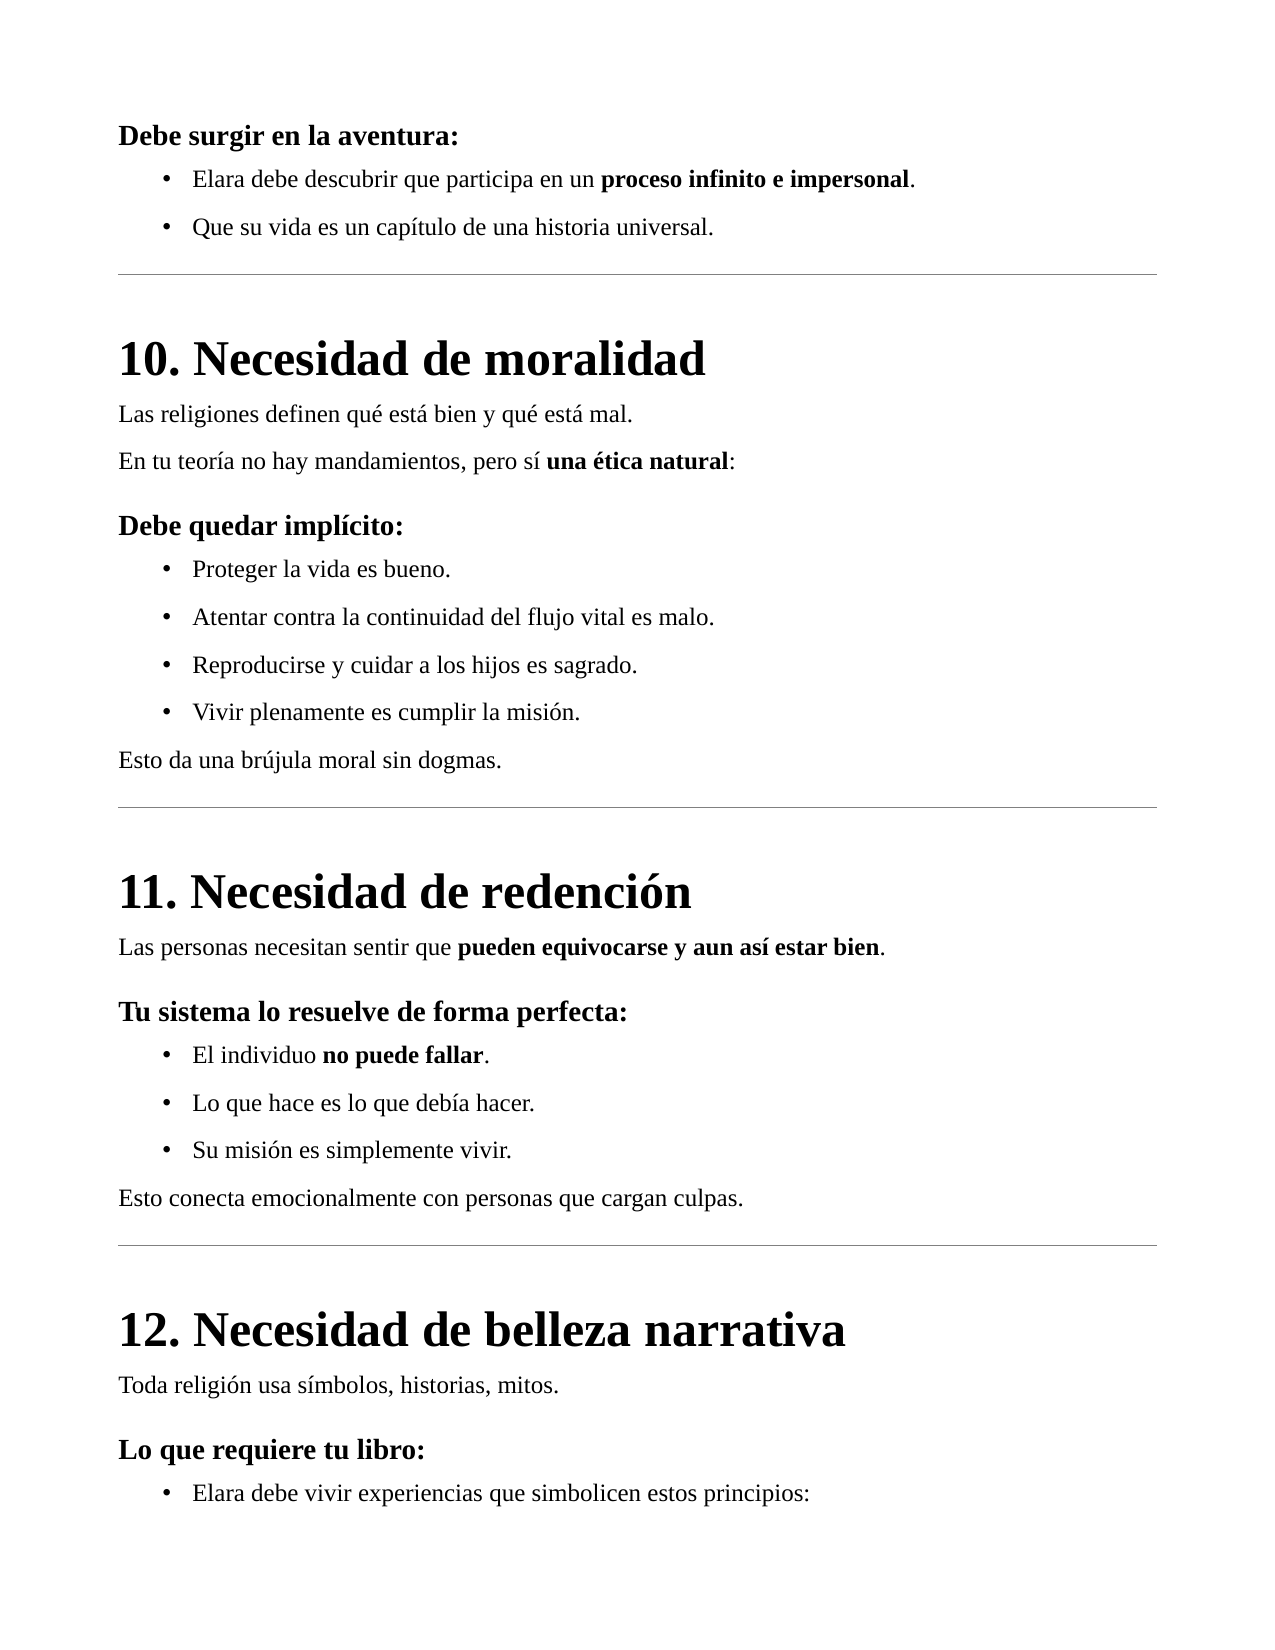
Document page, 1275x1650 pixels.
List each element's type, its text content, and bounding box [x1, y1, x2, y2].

list Que su vida es un capítulo de una historia universal. [162, 212, 1157, 241]
list Lo que hace es lo que debía hacer. [162, 1088, 1157, 1116]
subtitle Debe surgir en la aventura: [118, 118, 1157, 152]
list El individuo no puede fallar. [162, 1040, 1157, 1069]
list Elara debe vivir experiencias que simbolicen estos principios: [162, 1478, 1157, 1507]
list Su misión es simplemente vivir. [162, 1135, 1157, 1164]
list Proteger la vida es bueno. [162, 554, 1157, 583]
text Esto conecta emocionalmente con personas que cargan culpas. [118, 1183, 1157, 1212]
text Esto da una brújula moral sin dogmas. [118, 745, 1157, 774]
text En tu teoría no hay mandamientos, pero sí una ética natural: [118, 446, 1157, 475]
text Toda religión usa símbolos, historias, mitos. [118, 1370, 1157, 1398]
subtitle 11. Necesidad de redención [118, 862, 1157, 919]
subtitle 10. Necesidad de moralidad [118, 329, 1157, 386]
text Las personas necesitan sentir que pueden equivocarse y aun así estar bien. [118, 932, 1157, 961]
subtitle Lo que requiere tu libro: [118, 1432, 1157, 1465]
subtitle Tu sistema lo resuelve de forma perfecta: [118, 994, 1157, 1027]
list Reproducirse y cuidar a los hijos es sagrado. [162, 650, 1157, 678]
list Vivir plenamente es cumplir la misión. [162, 697, 1157, 726]
subtitle Debe quedar implícito: [118, 508, 1157, 542]
subtitle 12. Necesidad de belleza narrativa [118, 1300, 1157, 1357]
list Elara debe descubrir que participa en un proceso infinito e impersonal. [162, 164, 1157, 193]
text Las religiones definen qué está bien y qué está mal. [118, 399, 1157, 427]
list Atentar contra la continuidad del flujo vital es malo. [162, 602, 1157, 631]
